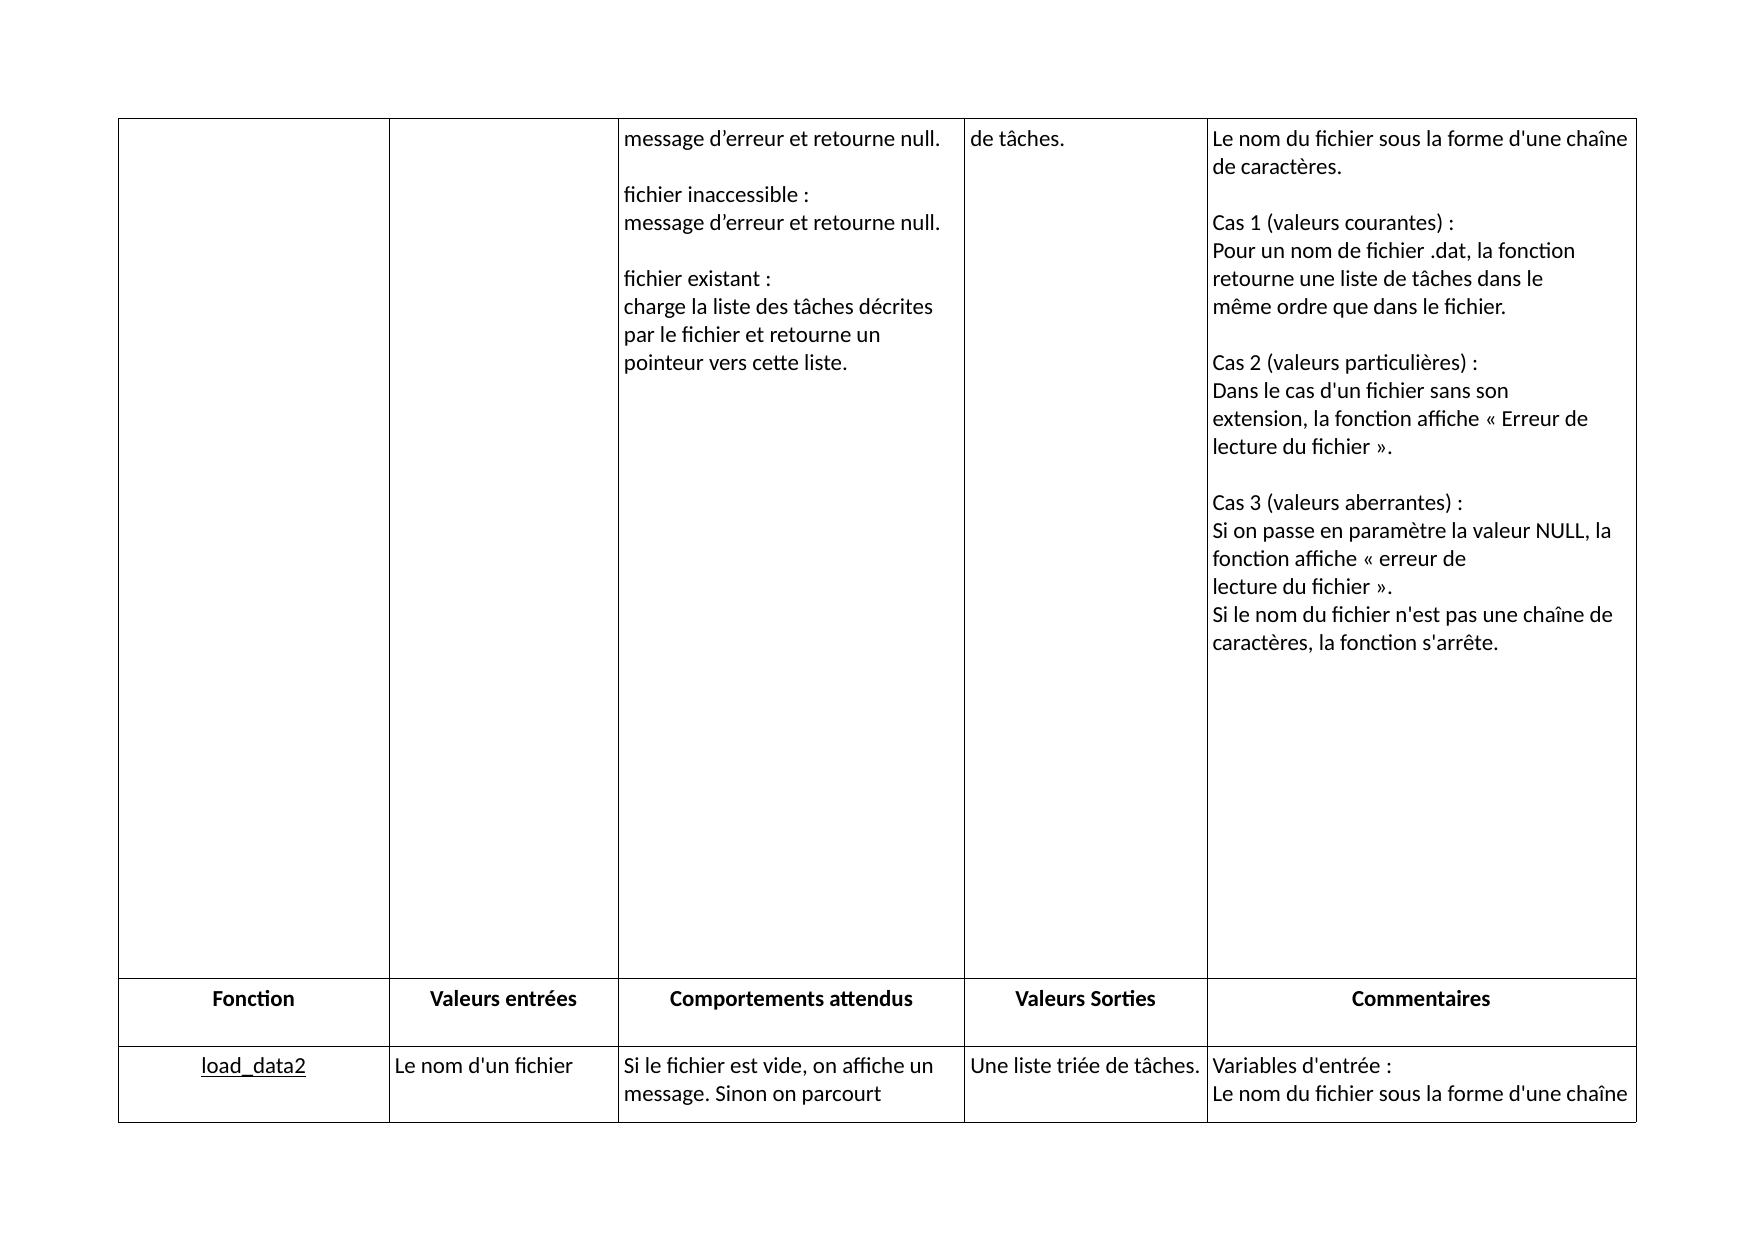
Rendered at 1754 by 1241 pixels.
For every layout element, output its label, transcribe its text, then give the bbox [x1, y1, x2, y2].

table_cell Valeurs entrées [390, 979, 618, 1046]
table_cell message d’erreur et retourne null. fichier inaccessible : message d’erreur et retourne null. fichier existant : charge la liste des tâches décrites par le fichier et retourne un pointeur vers cette liste. [619, 119, 964, 978]
table_cell Le nom du fichier sous la forme d'une chaîne de caractères. Cas 1 (valeurs courantes) : Pour un nom de fichier .dat, la fonction retourne une liste de tâches dans le même ordre que dans le fichier. Cas 2 (valeurs particulières) : Dans le cas d'un fichier sans son extension, la fonction affiche « Erreur de lecture du fichier ». Cas 3 (valeurs aberrantes) : Si on passe en paramètre la valeur NULL, la fonction affiche « erreur de lecture du fichier ». Si le nom du fichier n'est pas une chaîne de caractères, la fonction s'arrête. [1208, 119, 1636, 978]
table_cell load_data2 [119, 1047, 389, 1122]
table_cell Valeurs Sorties [965, 979, 1207, 1046]
table_cell Variables d'entrée : Le nom du fichier sous la forme d'une chaîne [1208, 1047, 1636, 1122]
table_cell Une liste triée de tâches. [965, 1047, 1207, 1122]
table_cell [390, 119, 618, 978]
table_cell Si le fichier est vide, on affiche un message. Sinon on parcourt [619, 1047, 964, 1122]
table_cell Fonction [119, 979, 389, 1046]
table_cell Commentaires [1208, 979, 1636, 1046]
table_cell Comportements attendus [619, 979, 964, 1046]
table_cell de tâches. [965, 119, 1207, 978]
table_cell Le nom d'un fichier [390, 1047, 618, 1122]
table_cell [119, 119, 389, 978]
